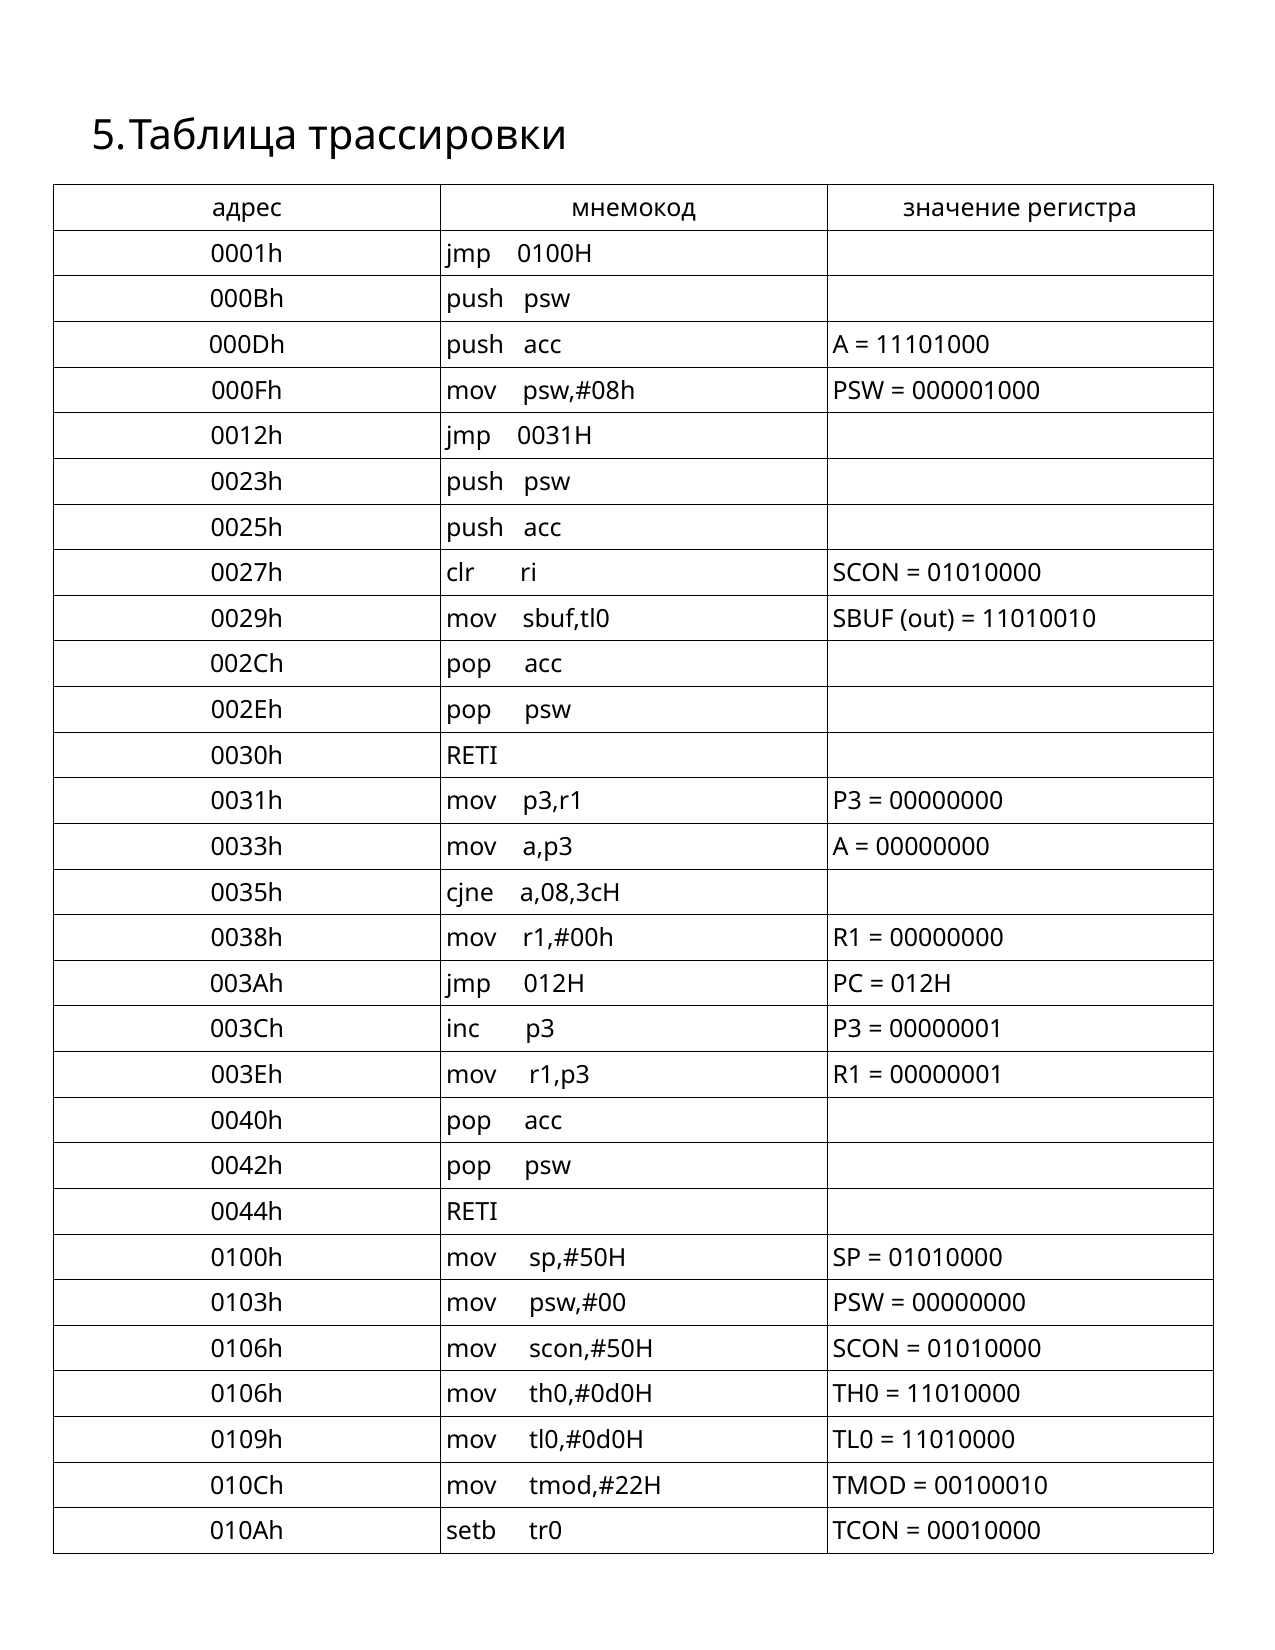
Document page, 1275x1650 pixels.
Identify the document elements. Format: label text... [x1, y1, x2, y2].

table_header значение регистра [828, 185, 1213, 230]
table_cell mov r1,#00h [441, 915, 827, 960]
table_cell 000Dh [54, 322, 440, 367]
table_cell 0044h [54, 1189, 440, 1233]
table_cell cjne a,08,3cH [441, 870, 827, 914]
table_cell SBUF (out) = 11010010 [828, 596, 1213, 640]
table_cell 0035h [54, 870, 440, 914]
table_cell 003Ch [54, 1006, 440, 1051]
table_cell 0109h [54, 1417, 440, 1462]
table_cell mov tl0,#0d0H [441, 1417, 827, 1462]
table_cell TH0 = 11010000 [828, 1371, 1213, 1416]
table_cell 003Eh [54, 1052, 440, 1097]
table_cell 002Eh [54, 687, 440, 732]
table_cell TL0 = 11010000 [828, 1417, 1213, 1462]
table_cell mov scon,#50H [441, 1326, 827, 1370]
table_cell 0038h [54, 915, 440, 960]
table_cell [828, 231, 1213, 275]
table_cell [828, 733, 1213, 777]
table_cell pop acc [441, 641, 827, 686]
list Таблица трассировки [91, 104, 1213, 161]
table_cell 0031h [54, 778, 440, 823]
table_cell jmp 012H [441, 961, 827, 1005]
table_cell 002Ch [54, 641, 440, 686]
table_cell mov tmod,#22H [441, 1463, 827, 1507]
table_cell [828, 1189, 1213, 1233]
table_cell 010Аh [54, 1508, 440, 1553]
table_cell pop acc [441, 1098, 827, 1142]
table_cell R1 = 00000000 [828, 915, 1213, 960]
table_cell 0023h [54, 459, 440, 503]
table_cell TMOD = 00100010 [828, 1463, 1213, 1507]
table_cell 000Fh [54, 368, 440, 412]
table_cell 000Bh [54, 276, 440, 321]
table_cell [828, 870, 1213, 914]
table_cell 0025h [54, 505, 440, 549]
table_cell clr ri [441, 550, 827, 595]
table_cell SCON = 01010000 [828, 550, 1213, 595]
table_cell inc p3 [441, 1006, 827, 1051]
table_cell P3 = 00000000 [828, 778, 1213, 823]
table_cell 0103h [54, 1280, 440, 1325]
table_cell A = 00000000 [828, 824, 1213, 868]
table_cell 0040h [54, 1098, 440, 1142]
table_cell jmp 0100H [441, 231, 827, 275]
table_cell [828, 459, 1213, 503]
table_header мнемокод [441, 185, 827, 230]
table_cell pop psw [441, 687, 827, 732]
table_cell PSW = 000001000 [828, 368, 1213, 412]
table_cell RETI [441, 1189, 827, 1233]
table_cell push acc [441, 322, 827, 367]
table_cell 0012h [54, 413, 440, 458]
table_cell 010Сh [54, 1463, 440, 1507]
table_cell mov r1,p3 [441, 1052, 827, 1097]
table_cell mov sp,#50H [441, 1235, 827, 1279]
table_cell 0042h [54, 1143, 440, 1188]
table_cell 0030h [54, 733, 440, 777]
table_cell [828, 1143, 1213, 1188]
table_cell 0100h [54, 1235, 440, 1279]
table_cell [828, 1098, 1213, 1142]
table_cell [828, 276, 1213, 321]
table_cell R1 = 00000001 [828, 1052, 1213, 1097]
table_cell SCON = 01010000 [828, 1326, 1213, 1370]
table_cell [828, 413, 1213, 458]
table_cell mov th0,#0d0H [441, 1371, 827, 1416]
table_cell 0029h [54, 596, 440, 640]
table_cell 0001h [54, 231, 440, 275]
table_cell 0106h [54, 1326, 440, 1370]
table_cell setb tr0 [441, 1508, 827, 1553]
table_cell TCON = 00010000 [828, 1508, 1213, 1553]
table_cell mov sbuf,tl0 [441, 596, 827, 640]
table_cell mov psw,#00 [441, 1280, 827, 1325]
table_cell mov p3,r1 [441, 778, 827, 823]
table_cell [828, 687, 1213, 732]
table_cell RETI [441, 733, 827, 777]
table_cell P3 = 00000001 [828, 1006, 1213, 1051]
table_cell A = 11101000 [828, 322, 1213, 367]
table_cell push acc [441, 505, 827, 549]
table_cell SP = 01010000 [828, 1235, 1213, 1279]
table_cell 0106h [54, 1371, 440, 1416]
table_cell mov psw,#08h [441, 368, 827, 412]
table_cell push psw [441, 459, 827, 503]
table_cell 0027h [54, 550, 440, 595]
table_cell 0033h [54, 824, 440, 868]
table_cell 003Ah [54, 961, 440, 1005]
table_cell [828, 641, 1213, 686]
table_cell jmp 0031H [441, 413, 827, 458]
table_cell [828, 505, 1213, 549]
table_cell PC = 012H [828, 961, 1213, 1005]
table_cell PSW = 00000000 [828, 1280, 1213, 1325]
table_header адрес [54, 185, 440, 230]
table_cell push psw [441, 276, 827, 321]
table_cell pop psw [441, 1143, 827, 1188]
table_cell mov a,p3 [441, 824, 827, 868]
